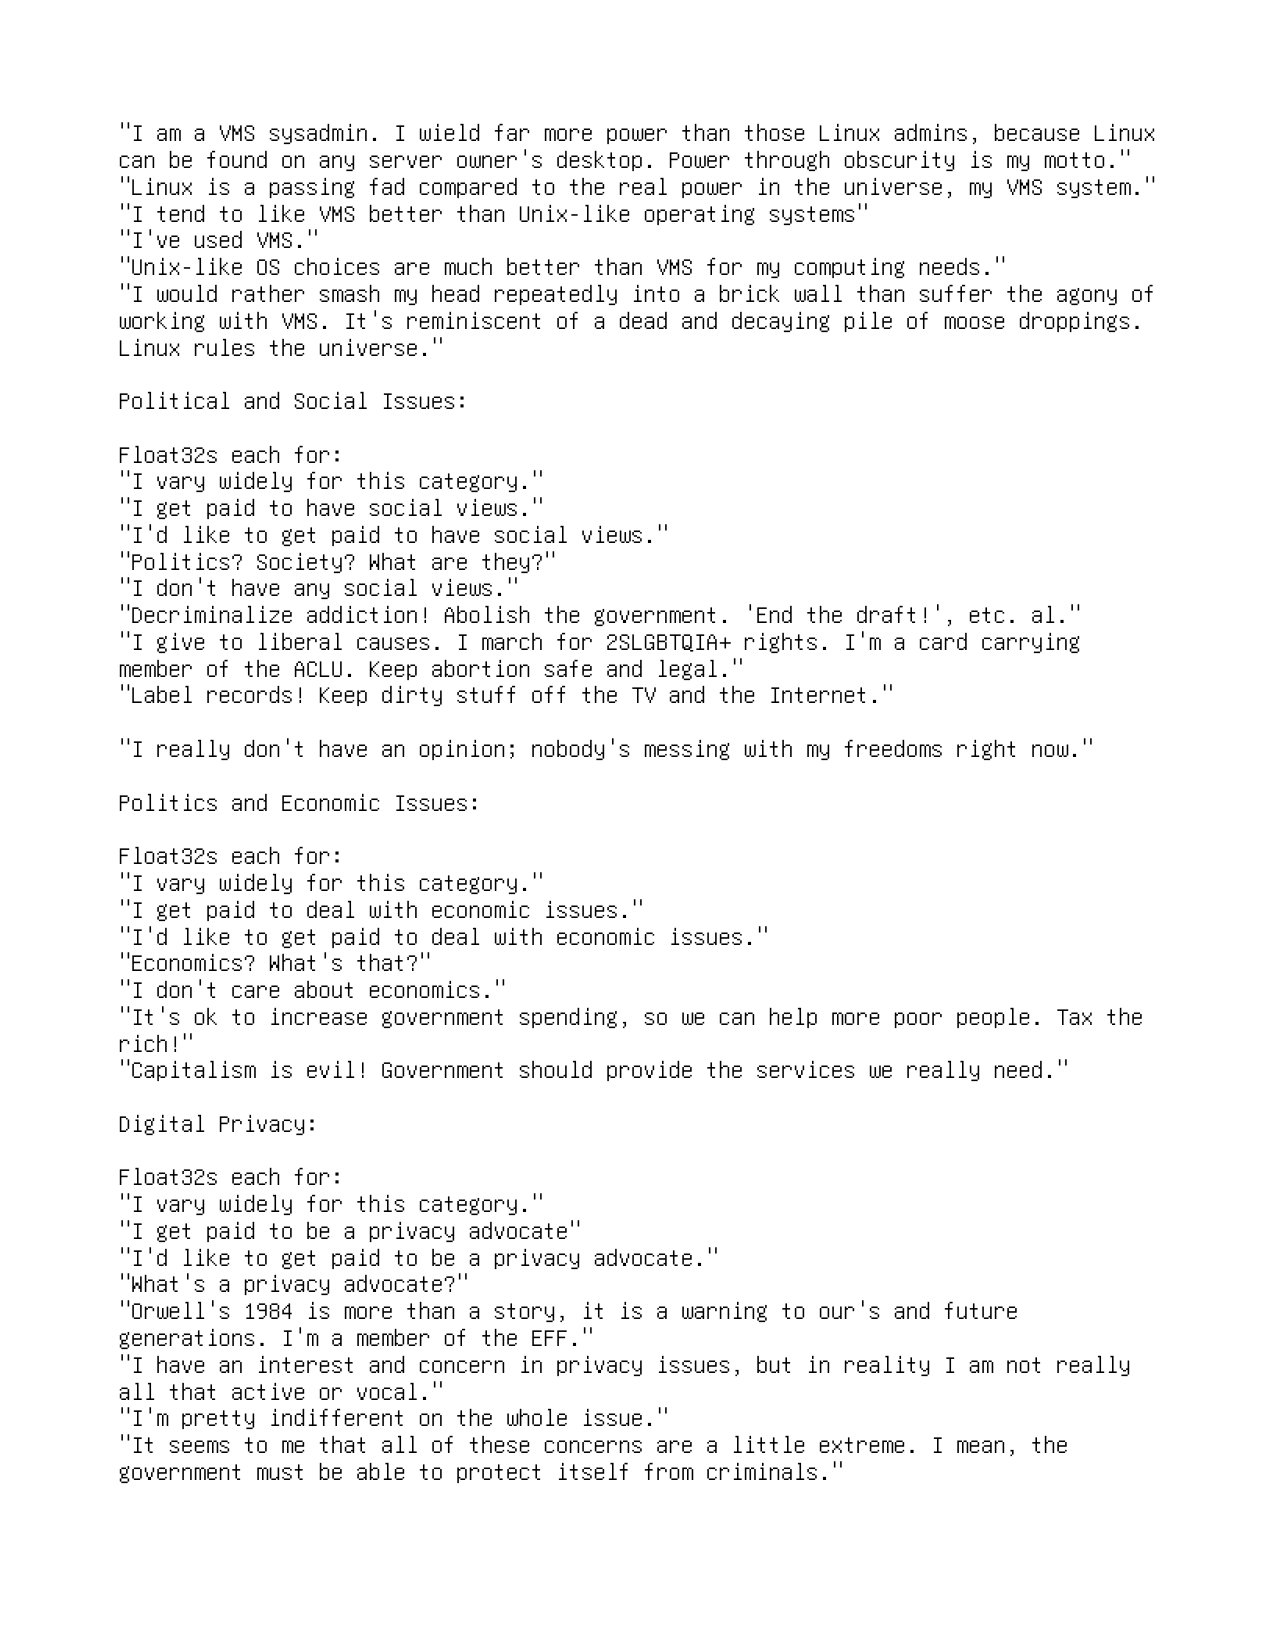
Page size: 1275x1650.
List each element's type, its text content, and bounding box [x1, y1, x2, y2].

text Politics and Economic Issues: [118, 787, 1157, 814]
text "I would rather smash my head repeatedly into a brick wall than suffer the agony of working with VMS. It's reminiscent of a dead and decaying pile of moose droppings. Linux rules the universe." [118, 279, 1157, 359]
text "Capitalism is evil! Government should provide the services we really need." [118, 1055, 1157, 1082]
text "Decriminalize addiction! Abolish the government. 'End the draft!', etc. al." [118, 600, 1157, 627]
text "I don't have any social views." [118, 573, 1157, 600]
text "I vary widely for this category." [118, 466, 1157, 493]
text "I get paid to deal with economic issues." [118, 894, 1157, 921]
text "I don't care about economics." [118, 975, 1157, 1002]
text "I've used VMS." [118, 225, 1157, 252]
text Float32s each for: [118, 841, 1157, 868]
text Float32s each for: [118, 439, 1157, 466]
text "Economics? What's that?" [118, 948, 1157, 975]
text "I'm pretty indifferent on the whole issue." [118, 1403, 1157, 1430]
text "I vary widely for this category." [118, 868, 1157, 894]
text "I give to liberal causes. I march for 2SLGBTQIA+ rights. I'm a card carrying member of the ACLU. Keep abortion safe and legal." [118, 627, 1157, 680]
text "Linux is a passing fad compared to the real power in the universe, my VMS system." [118, 172, 1157, 198]
text "I really don't have an opinion; nobody's messing with my freedoms right now." [118, 734, 1157, 761]
text "I am a VMS sysadmin. I wield far more power than those Linux admins, because Linux can be found on any server owner's desktop. Power through obscurity is my motto." [118, 118, 1157, 172]
text "What's a privacy advocate?" [118, 1269, 1157, 1296]
text "Label records! Keep dirty stuff off the TV and the Internet." [118, 680, 1157, 707]
text "I have an interest and concern in privacy issues, but in reality I am not really all that active or vocal." [118, 1349, 1157, 1403]
text "I vary widely for this category." [118, 1189, 1157, 1216]
text Float32s each for: [118, 1162, 1157, 1189]
text "Politics? Society? What are they?" [118, 546, 1157, 573]
text Digital Privacy: [118, 1109, 1157, 1135]
text "I'd like to get paid to deal with economic issues." [118, 921, 1157, 948]
text "It seems to me that all of these concerns are a little extreme. I mean, the government must be able to protect itself from criminals." [118, 1430, 1157, 1483]
text "I get paid to have social views." [118, 493, 1157, 520]
text "I tend to like VMS better than Unix-like operating systems" [118, 198, 1157, 225]
text "I'd like to get paid to have social views." [118, 520, 1157, 546]
text "I'd like to get paid to be a privacy advocate." [118, 1242, 1157, 1269]
text "It's ok to increase government spending, so we can help more poor people. Tax the rich!" [118, 1002, 1157, 1055]
text Political and Social Issues: [118, 386, 1157, 413]
text "Unix-like OS choices are much better than VMS for my computing needs." [118, 252, 1157, 279]
text "I get paid to be a privacy advocate" [118, 1216, 1157, 1242]
text "Orwell's 1984 is more than a story, it is a warning to our's and future generations. I'm a member of the EFF." [118, 1296, 1157, 1349]
